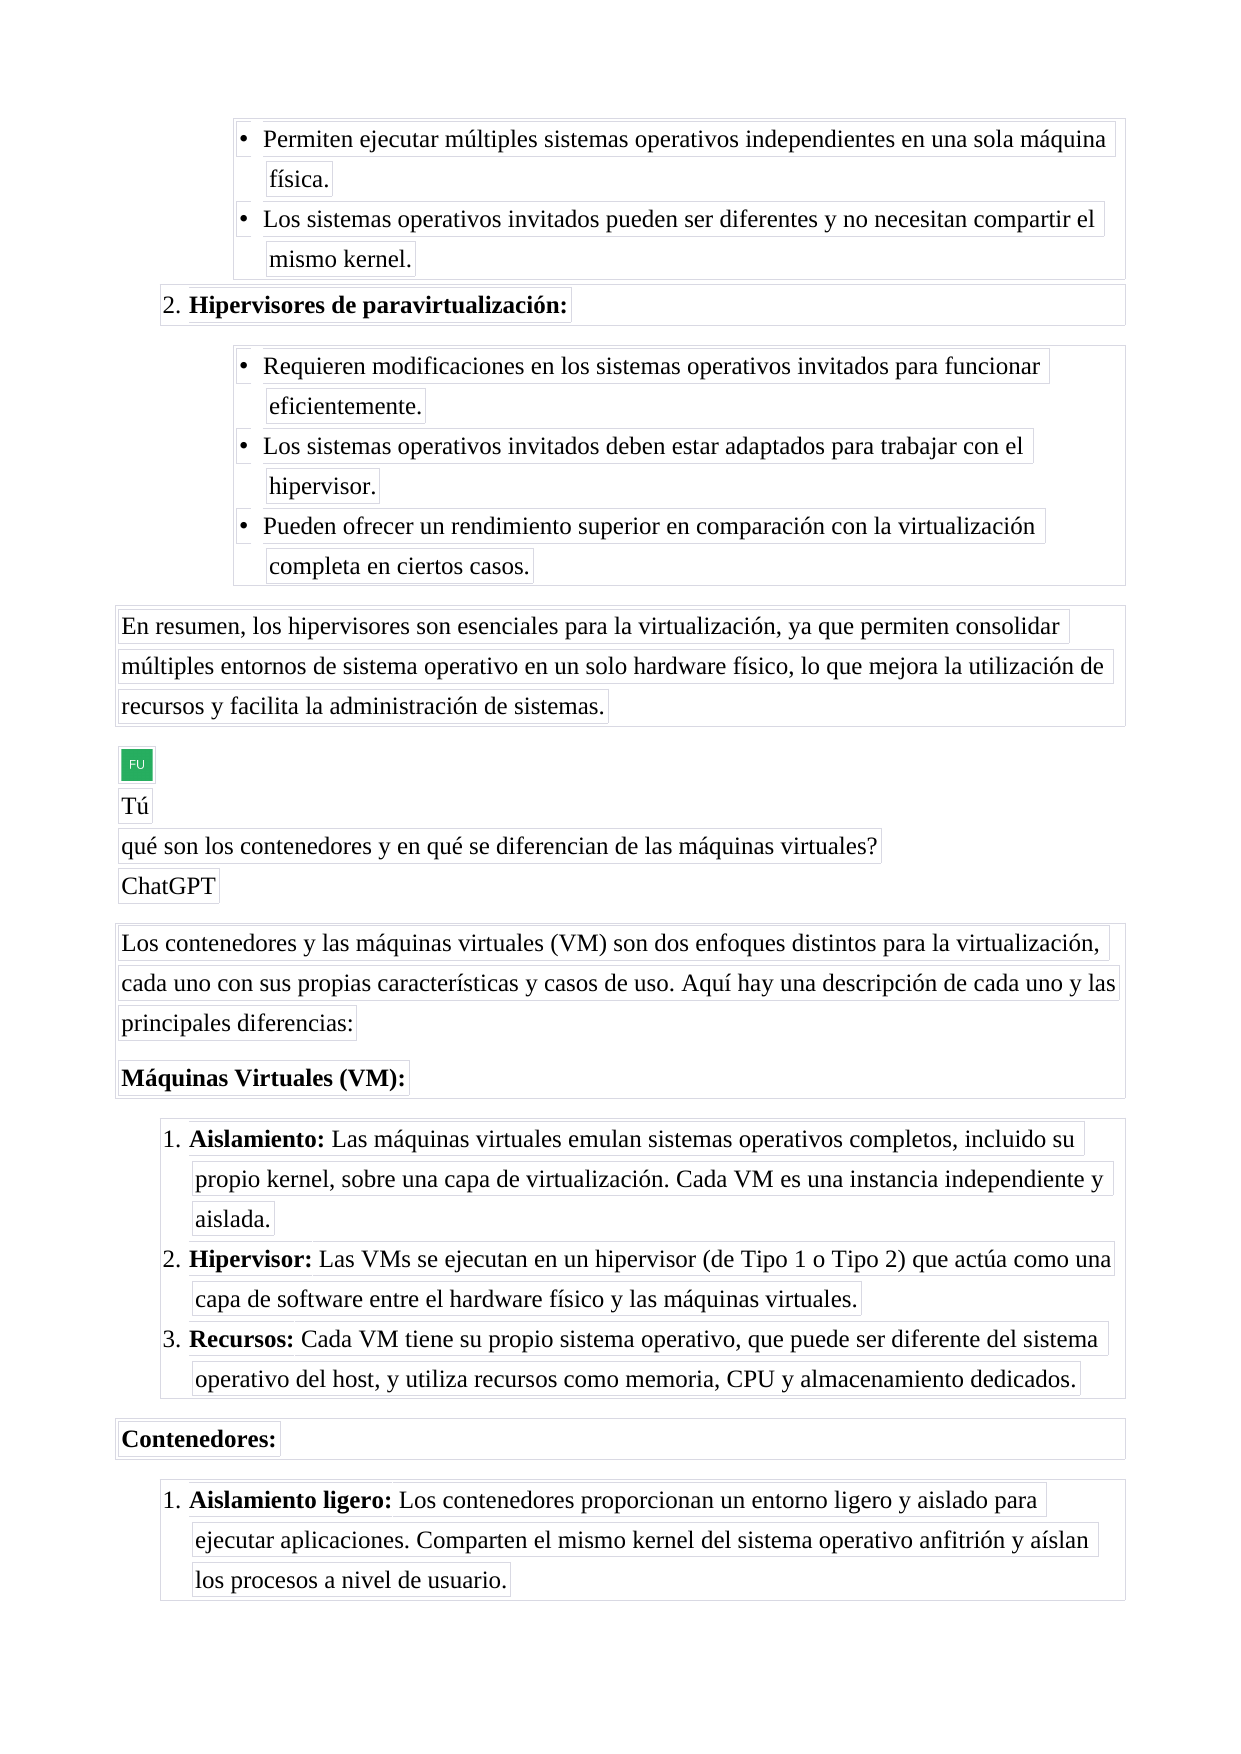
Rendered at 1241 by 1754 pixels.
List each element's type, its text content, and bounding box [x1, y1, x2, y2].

text Los contenedores y las máquinas virtuales (VM) son dos enfoques distintos para la virtualización, cada uno con sus propias características y casos de uso. Aquí hay una descripción de cada uno y las principales diferencias: [116, 924, 1125, 1040]
list Aislamiento: Las máquinas virtuales emulan sistemas operativos completos, incluido su propio kernel, sobre una capa de virtualización. Cada VM es una instancia independiente y aislada. [161, 1119, 1125, 1235]
text Tú [119, 789, 152, 823]
text Contenedores: [116, 1419, 1125, 1459]
text qué son los contenedores y en qué se diferencian de las máquinas virtuales? [119, 829, 881, 863]
text Máquinas Virtuales (VM): [116, 1057, 1125, 1098]
list Aislamiento ligero: Los contenedores proporcionan un entorno ligero y aislado para ejecutar aplicaciones. Comparten el mismo kernel del sistema operativo anfitrión y aíslan los procesos a nivel de usuario. [161, 1480, 1125, 1600]
list Pueden ofrecer un rendimiento superior en comparación con la virtualización completa en ciertos casos. [234, 505, 1125, 585]
list Permiten ejecutar múltiples sistemas operativos independientes en una sola máquina física. [234, 119, 1125, 196]
text [220, 868, 1122, 903]
list Requieren modificaciones en los sistemas operativos invitados para funcionar eficientemente. [234, 346, 1125, 423]
list Recursos: Cada VM tiene su propio sistema operativo, que puede ser diferente del sistema operativo del host, y utiliza recursos como memoria, CPU y almacenamiento dedicados. [161, 1318, 1125, 1398]
list Los sistemas operativos invitados pueden ser diferentes y no necesitan compartir el mismo kernel. [234, 198, 1125, 279]
list Hipervisor: Las VMs se ejecutan en un hipervisor (de Tipo 1 o Tipo 2) que actúa como una capa de software entre el hardware físico y las máquinas virtuales. [161, 1238, 1125, 1315]
list Hipervisores de paravirtualización: [161, 285, 1125, 325]
text [882, 828, 1122, 863]
list Los sistemas operativos invitados deben estar adaptados para trabajar con el hipervisor. [234, 425, 1125, 503]
text En resumen, los hipervisores son esenciales para la virtualización, ya que permiten consolidar múltiples entornos de sistema operativo en un solo hardware físico, lo que mejora la utilización de recursos y facilita la administración de sistemas. [116, 606, 1125, 726]
picture [121, 749, 153, 781]
text [153, 788, 1122, 823]
text ChatGPT [119, 869, 219, 903]
